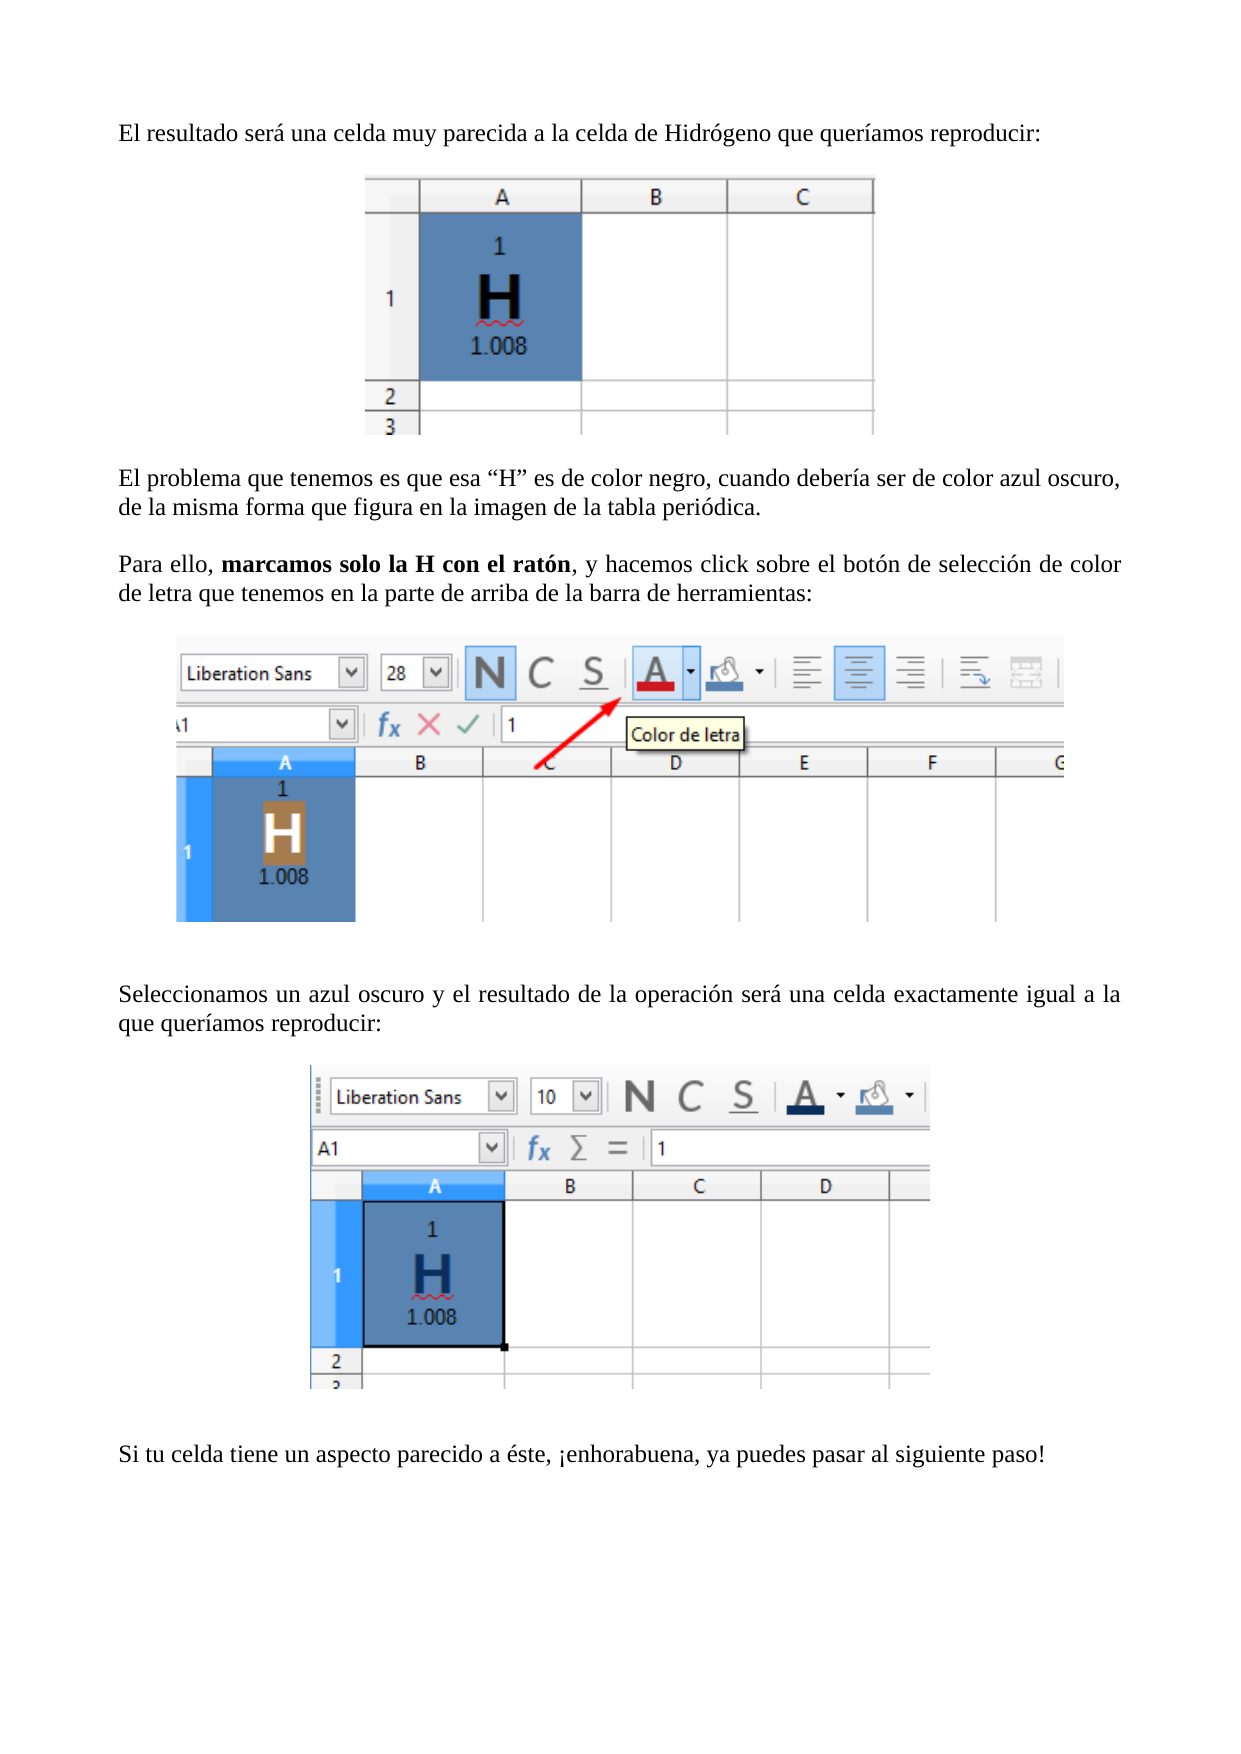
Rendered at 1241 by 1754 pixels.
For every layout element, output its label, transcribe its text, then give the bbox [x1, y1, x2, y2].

text Si tu celda tiene un aspecto parecido a éste, ¡enhorabuena, ya puedes pasar al siguiente paso! [118, 1439, 1122, 1468]
text Para ello, marcamos solo la H con el ratón, y hacemos click sobre el botón de selección de color de letra que tenemos en la parte de arriba de la barra de herramientas: [118, 549, 1122, 607]
picture [176, 635, 1064, 922]
text El problema que tenemos es que esa “H” es de color negro, cuando debería ser de color azul oscuro, de la misma forma que figura en la imagen de la tabla periódica. [118, 463, 1122, 521]
text Seleccionamos un azul oscuro y el resultado de la operación será una celda exactamente igual a la que queríamos reproducir: [118, 979, 1122, 1037]
picture [364, 175, 876, 435]
picture [310, 1065, 931, 1389]
text El resultado será una celda muy parecida a la celda de Hidrógeno que queríamos reproducir: [118, 118, 1122, 147]
